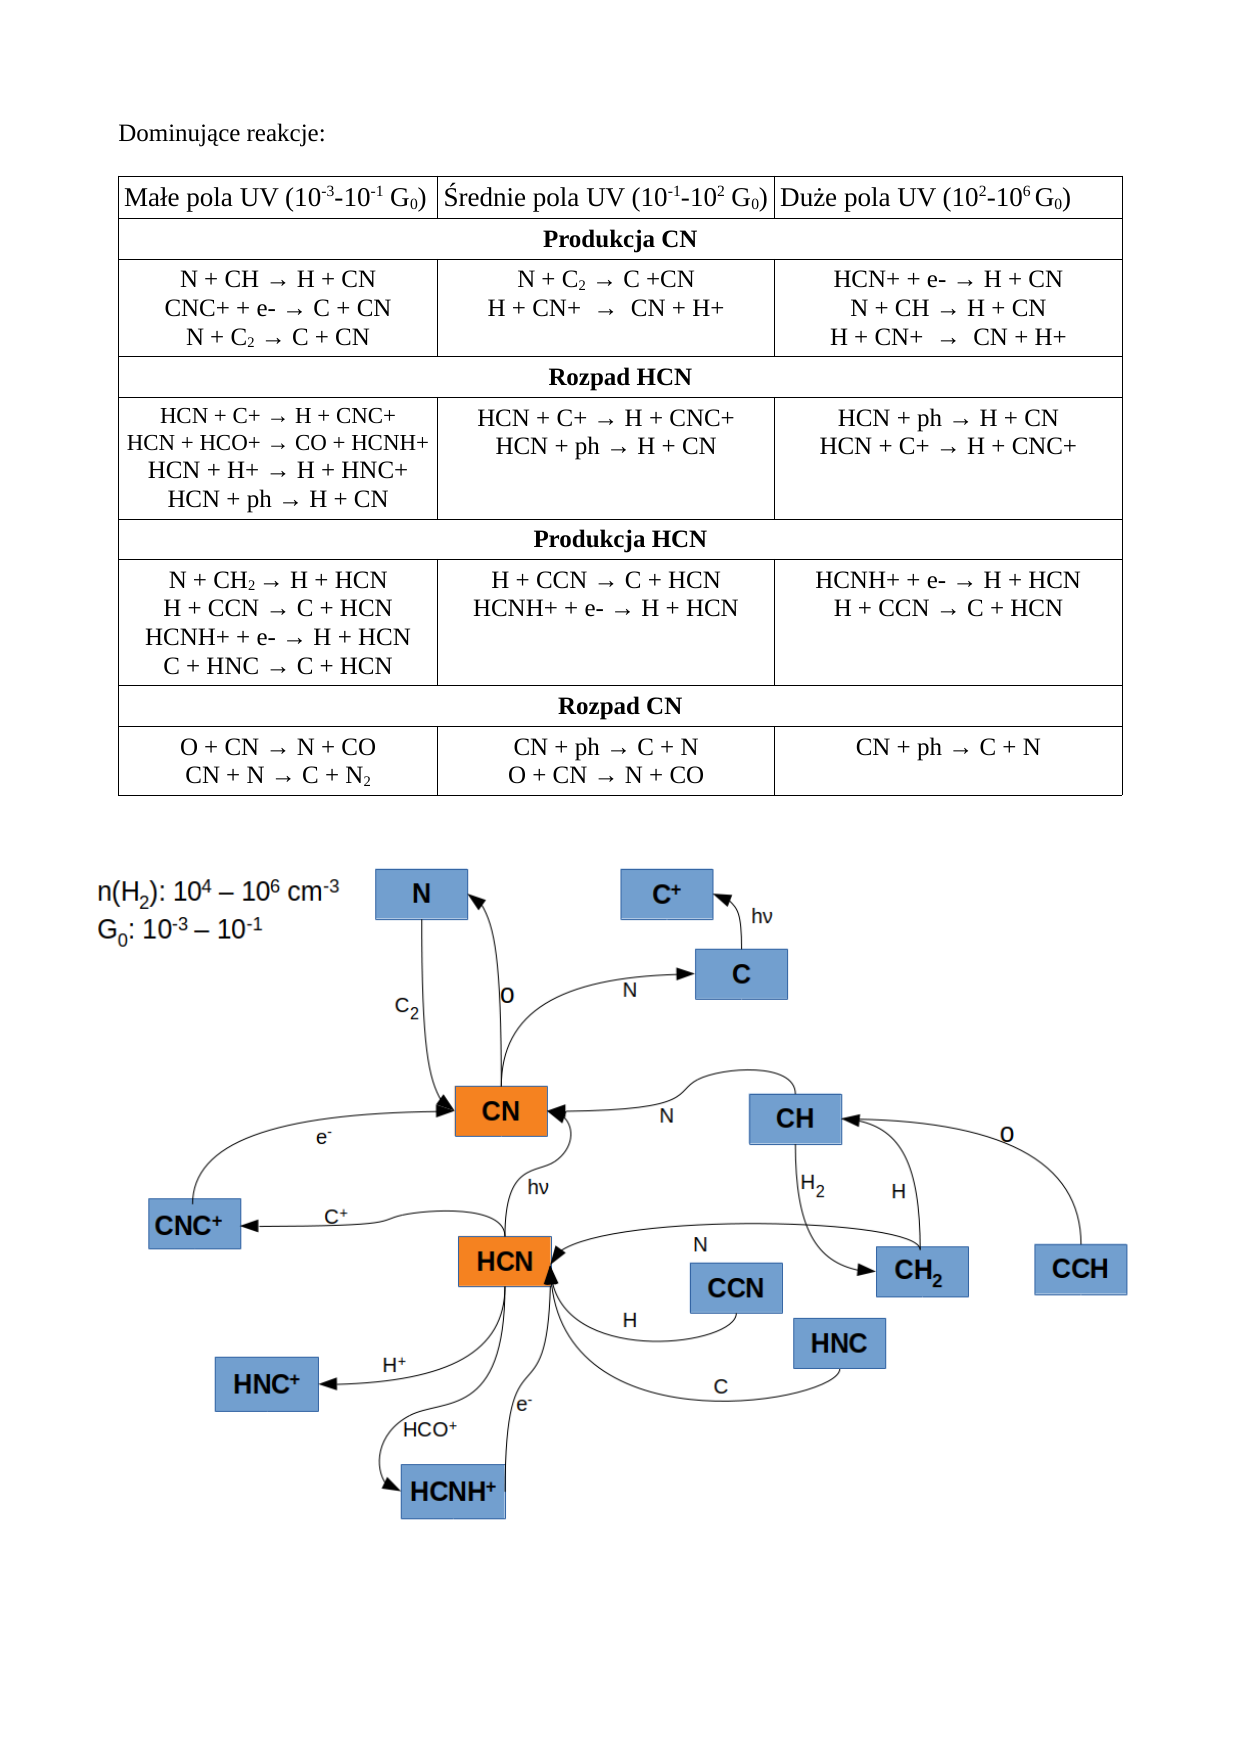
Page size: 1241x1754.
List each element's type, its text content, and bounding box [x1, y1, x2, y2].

table_cell Rozpad HCN [119, 357, 1122, 397]
table_cell Rozpad CN [119, 686, 1122, 726]
table_cell HCN + ph → H + CN HCN + C+ → H + CNC+ [775, 398, 1122, 518]
table_header Średnie pola UV (10‑1‑102 G0) [438, 177, 774, 218]
table_cell Produkcja HCN [119, 520, 1122, 559]
table_header Małe pola UV (10‑3‑10‑1 G0) [119, 177, 437, 218]
table_cell HCN + C+ → H + CNC+ HCN + HCO+ → CO + HCNH+ HCN + H+ → H + HNC+ HCN + ph → H + CN [119, 398, 437, 518]
table_cell CN + ph → C + N O + CN → N + CO [438, 727, 774, 795]
table_cell HCN+ + e- → H + CN N + CH → H + CN H + CN+ → CN + H+ [775, 260, 1122, 356]
picture [41, 823, 1200, 1596]
table_cell HCN + C+ → H + CNC+ HCN + ph → H + CN [438, 398, 774, 518]
table_cell N + C2 → C +CN H + CN+ → CN + H+ [438, 260, 774, 356]
table_header Duże pola UV (102‑106 G0) [775, 177, 1122, 218]
table_cell N + CH → H + CN CNC+ + e- → C + CN N + C2 → C + CN [119, 260, 437, 356]
table_cell H + CCN → C + HCN HCNH+ + e- → H + HCN [438, 560, 774, 685]
table_cell N + CH2 → H + HCN H + CCN → C + HCN HCNH+ + e- → H + HCN C + HNC → C + HCN [119, 560, 437, 685]
table_cell CN + ph → C + N [775, 727, 1122, 795]
table_cell Produkcja CN [119, 219, 1122, 259]
table_cell HCNH+ + e- → H + HCN H + CCN → C + HCN [775, 560, 1122, 685]
table_cell O + CN → N + CO CN + N → C + N2 [119, 727, 437, 795]
text Dominujące reakcje: [118, 118, 1122, 147]
